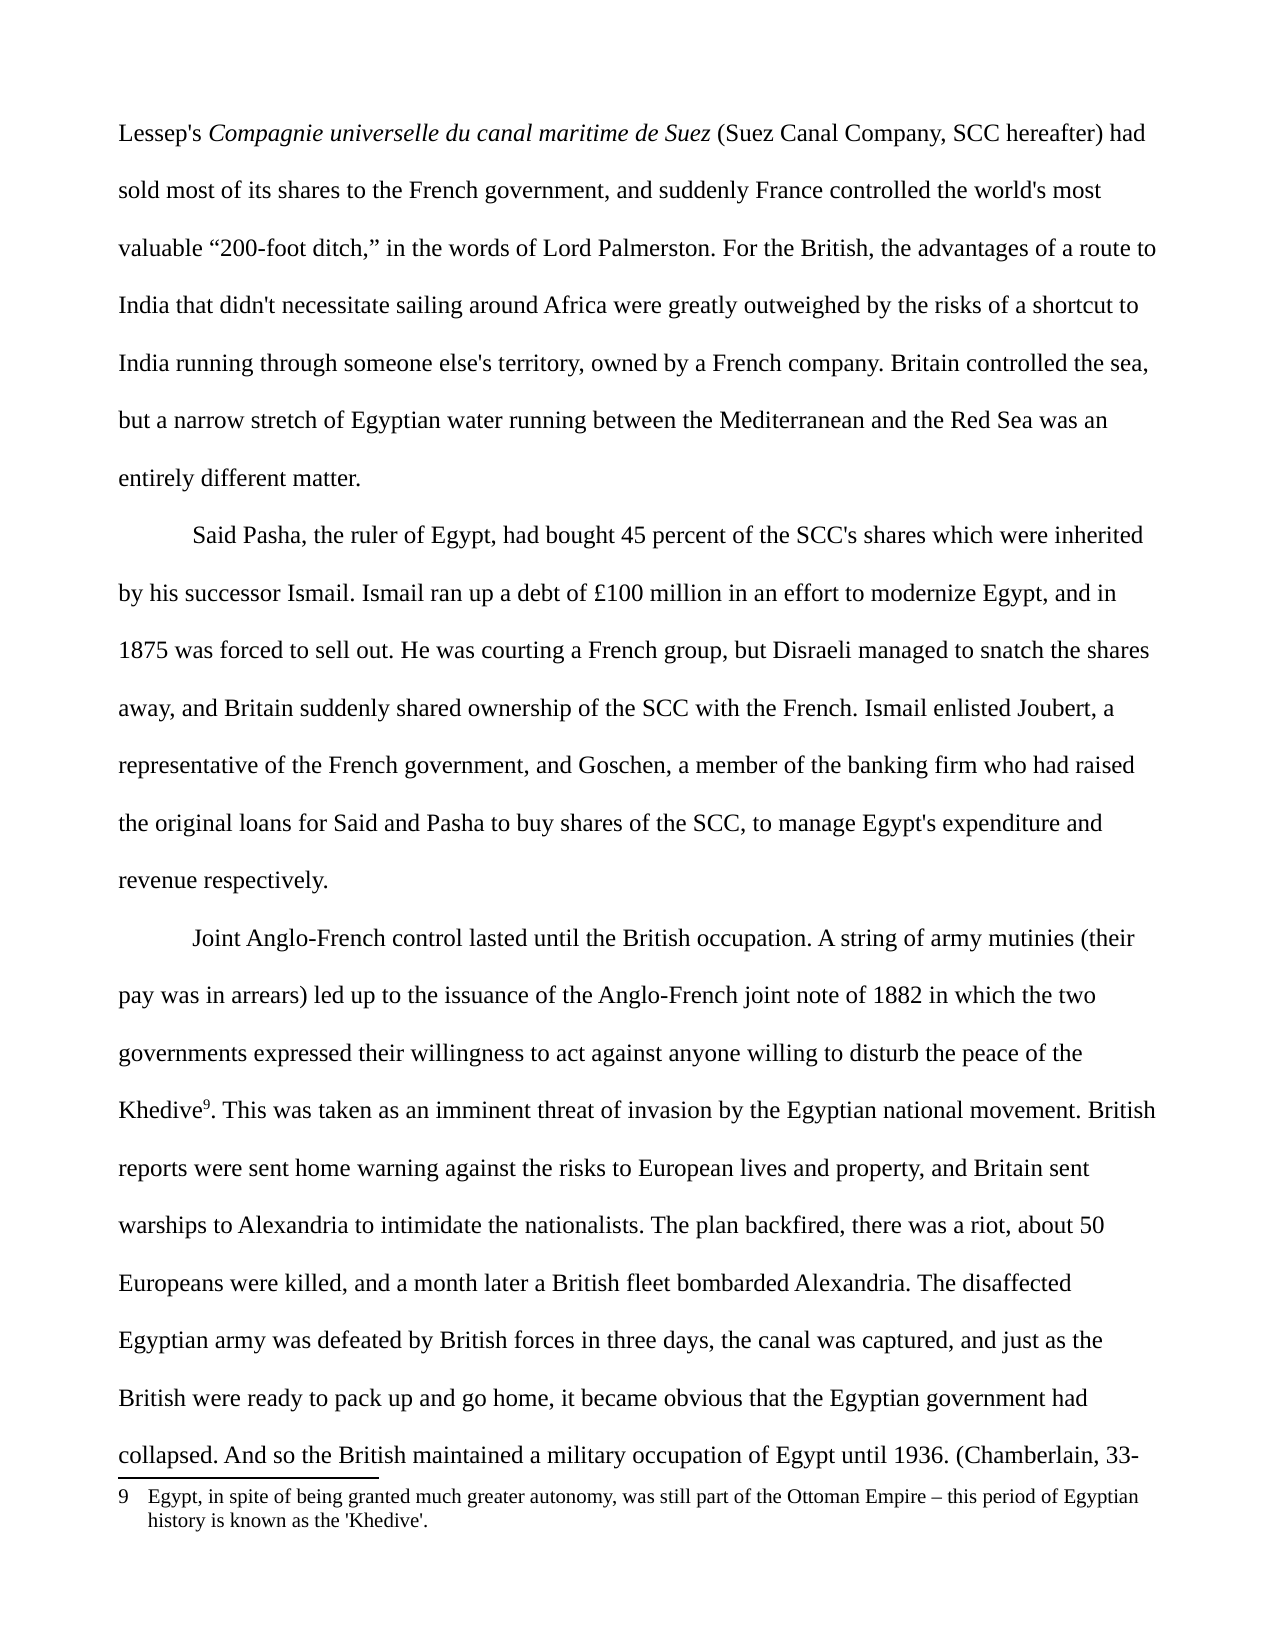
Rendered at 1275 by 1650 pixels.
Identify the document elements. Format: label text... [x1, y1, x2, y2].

text Said Pasha, the ruler of Egypt, had bought 45 percent of the SCC's shares which were inherited by his successor Ismail. Ismail ran up a debt of £100 million in an effort to modernize Egypt, and in 1875 was forced to sell out. He was courting a French group, but Disraeli managed to snatch the shares away, and Britain suddenly shared ownership of the SCC with the French. Ismail enlisted Joubert, a representative of the French government, and Goschen, a member of the banking firm who had raised the original loans for Said and Pasha to buy shares of the SCC, to manage Egypt's expenditure and revenue respectively. [118, 521, 1157, 894]
text Joint Anglo-French control lasted until the British occupation. A string of army mutinies (their pay was in arrears) led up to the issuance of the Anglo-French joint note of 1882 in which the two governments expressed their willingness to act against anyone willing to disturb the peace of the Khedive. This was taken as an imminent threat of invasion by the Egyptian national movement. British reports were sent home warning against the risks to European lives and property, and Britain sent warships to Alexandria to intimidate the nationalists. The plan backfired, there was a riot, about 50 Europeans were killed, and a month later a British fleet bombarded Alexandria. The disaffected Egyptian army was defeated by British forces in three days, the canal was captured, and just as the British were ready to pack up and go home, it became obvious that the Egyptian government had collapsed. And so the British maintained a military occupation of Egypt until 1936. (Chamberlain, 33- [118, 923, 1157, 1469]
text Egypt, in spite of being granted much greater autonomy, was still part of the Ottoman Empire – this period of Egyptian history is known as the 'Khedive'. [118, 1484, 1157, 1532]
text Lessep's Compagnie universelle du canal maritime de Suez (Suez Canal Company, SCC hereafter) had sold most of its shares to the French government, and suddenly France controlled the world's most valuable “200-foot ditch,” in the words of Lord Palmerston. For the British, the advantages of a route to India that didn't necessitate sailing around Africa were greatly outweighed by the risks of a shortcut to India running through someone else's territory, owned by a French company. Britain controlled the sea, but a narrow stretch of Egyptian water running between the Mediterranean and the Red Sea was an entirely different matter. [118, 118, 1157, 492]
